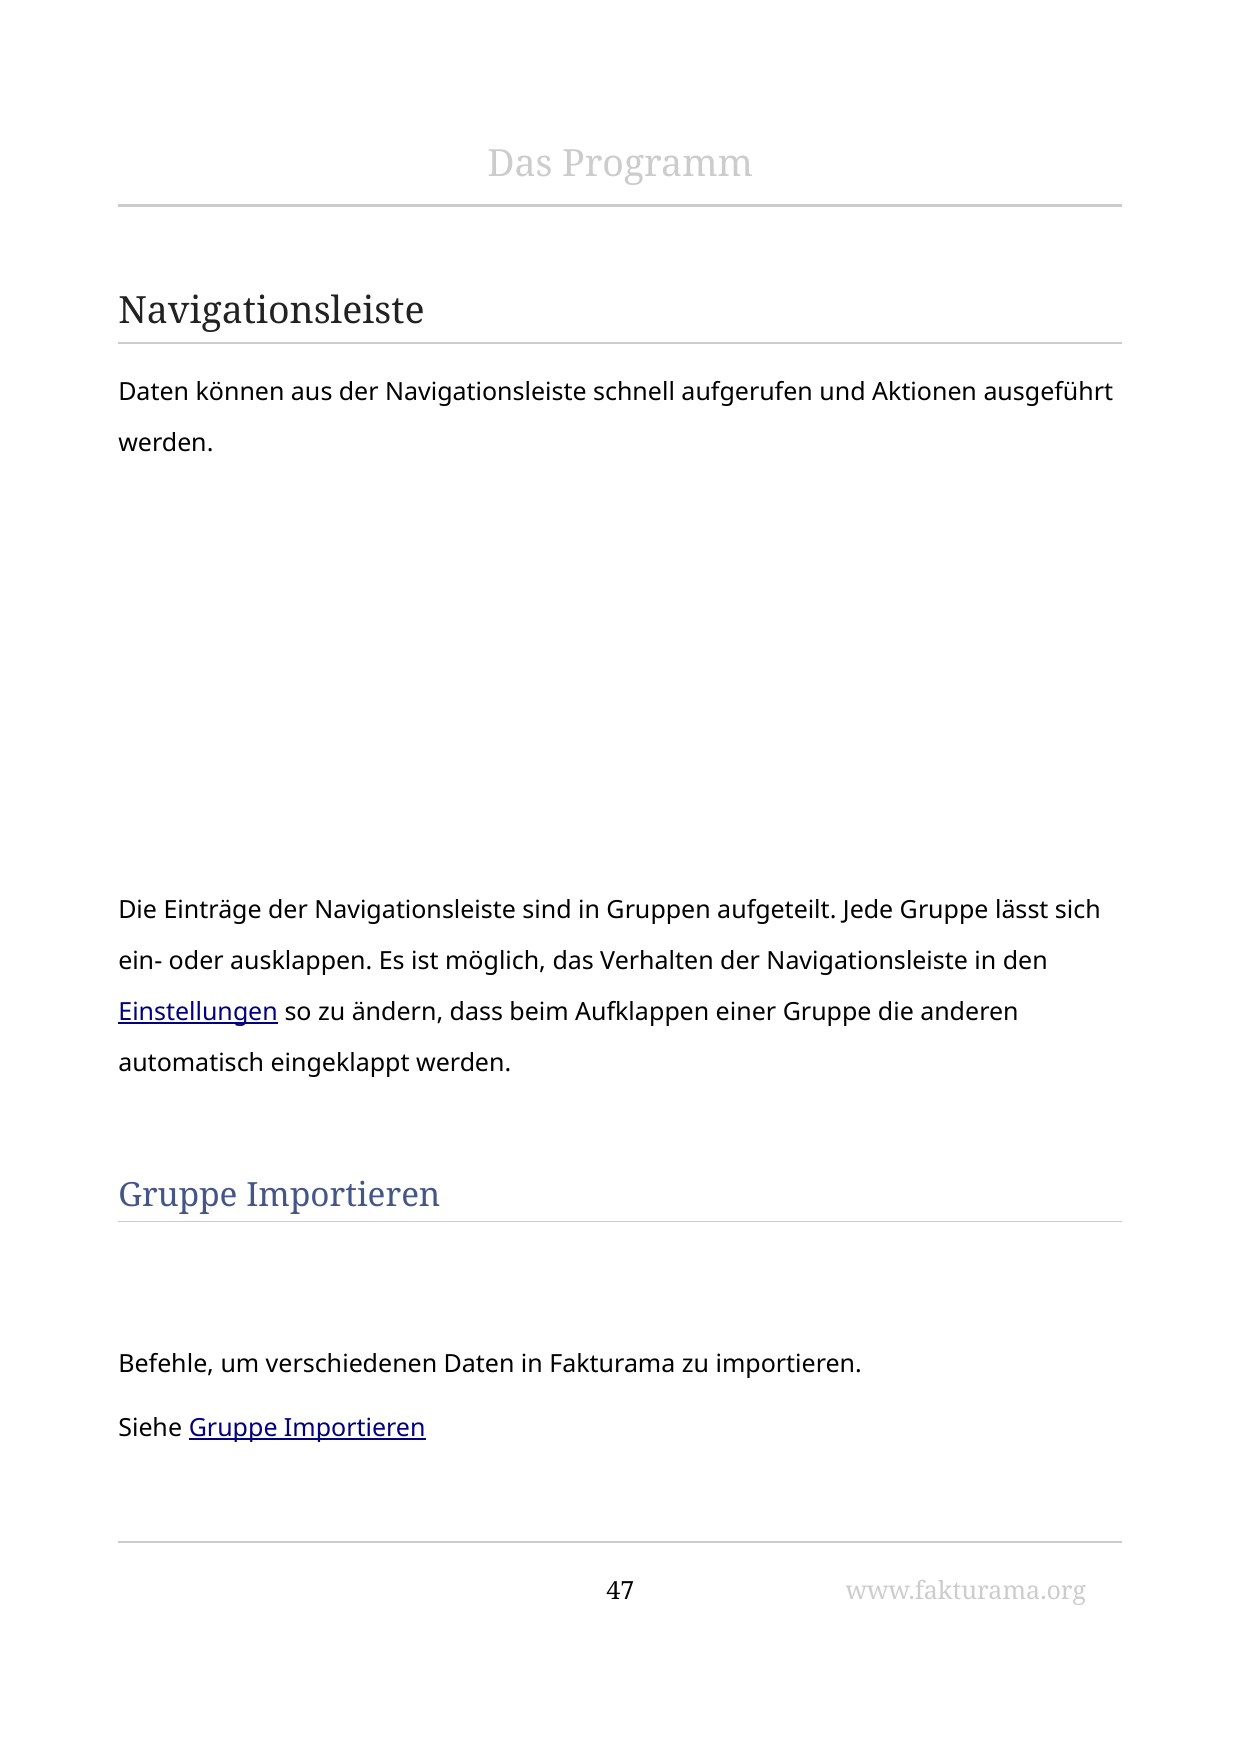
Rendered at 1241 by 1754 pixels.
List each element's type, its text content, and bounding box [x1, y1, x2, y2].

subtitle Navigationsleiste [118, 283, 1122, 342]
text Die Einträge der Navigationsleiste sind in Gruppen aufgeteilt. Jede Gruppe lässt sich ein- oder ausklappen. Es ist möglich, das Verhalten der Navigationsleiste in den Einstellungen so zu ändern, dass beim Aufklappen einer Gruppe die anderen automatisch eingeklappt werden. [118, 891, 1122, 1079]
subtitle Gruppe Importieren [118, 1171, 1122, 1221]
text Daten können aus der Navigationsleiste schnell aufgerufen und Aktionen ausgeführt werden. [118, 373, 1122, 458]
text Befehle, um verschiedenen Daten in Fakturama zu importieren. [118, 1346, 1122, 1380]
text Siehe Gruppe Importieren [118, 1410, 1122, 1444]
